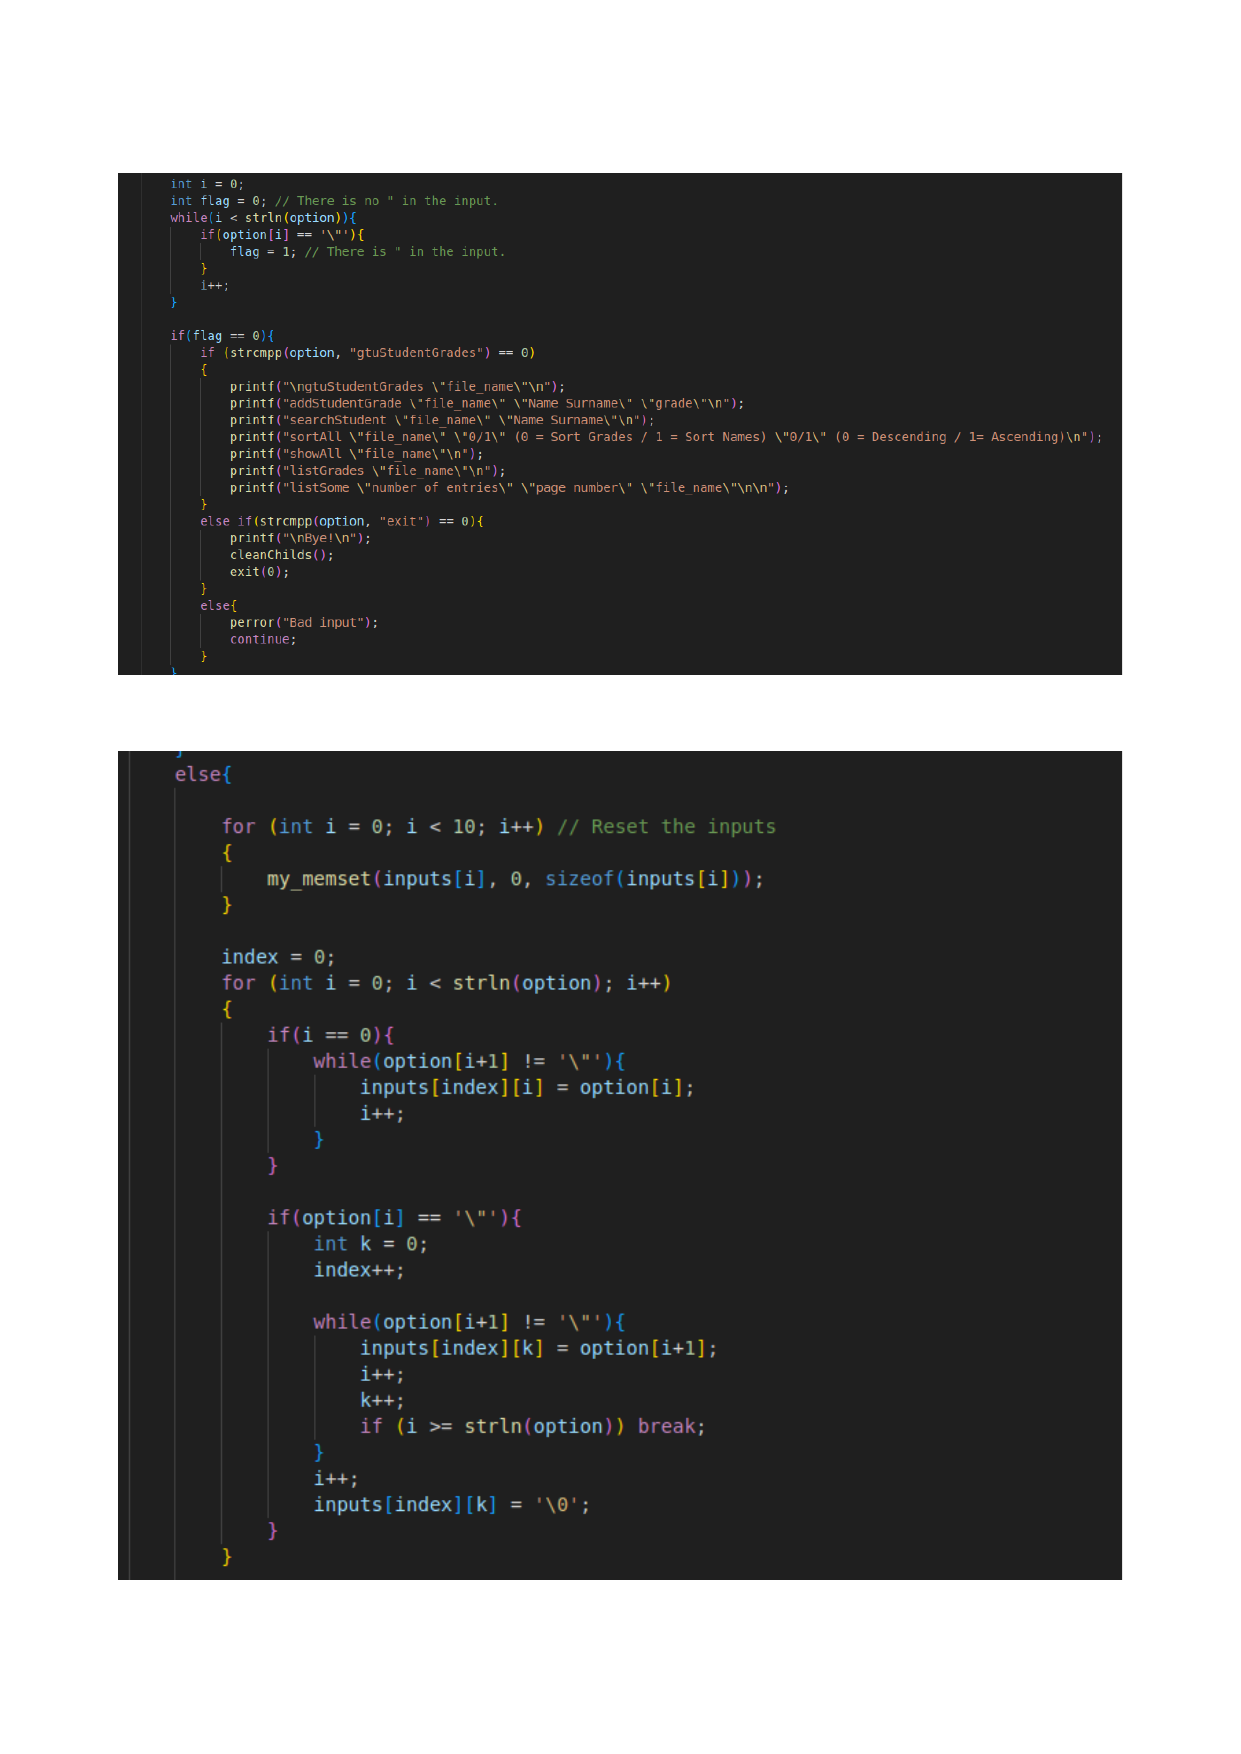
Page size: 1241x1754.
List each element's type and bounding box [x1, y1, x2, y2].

picture [118, 751, 1123, 1580]
picture [118, 173, 1123, 675]
